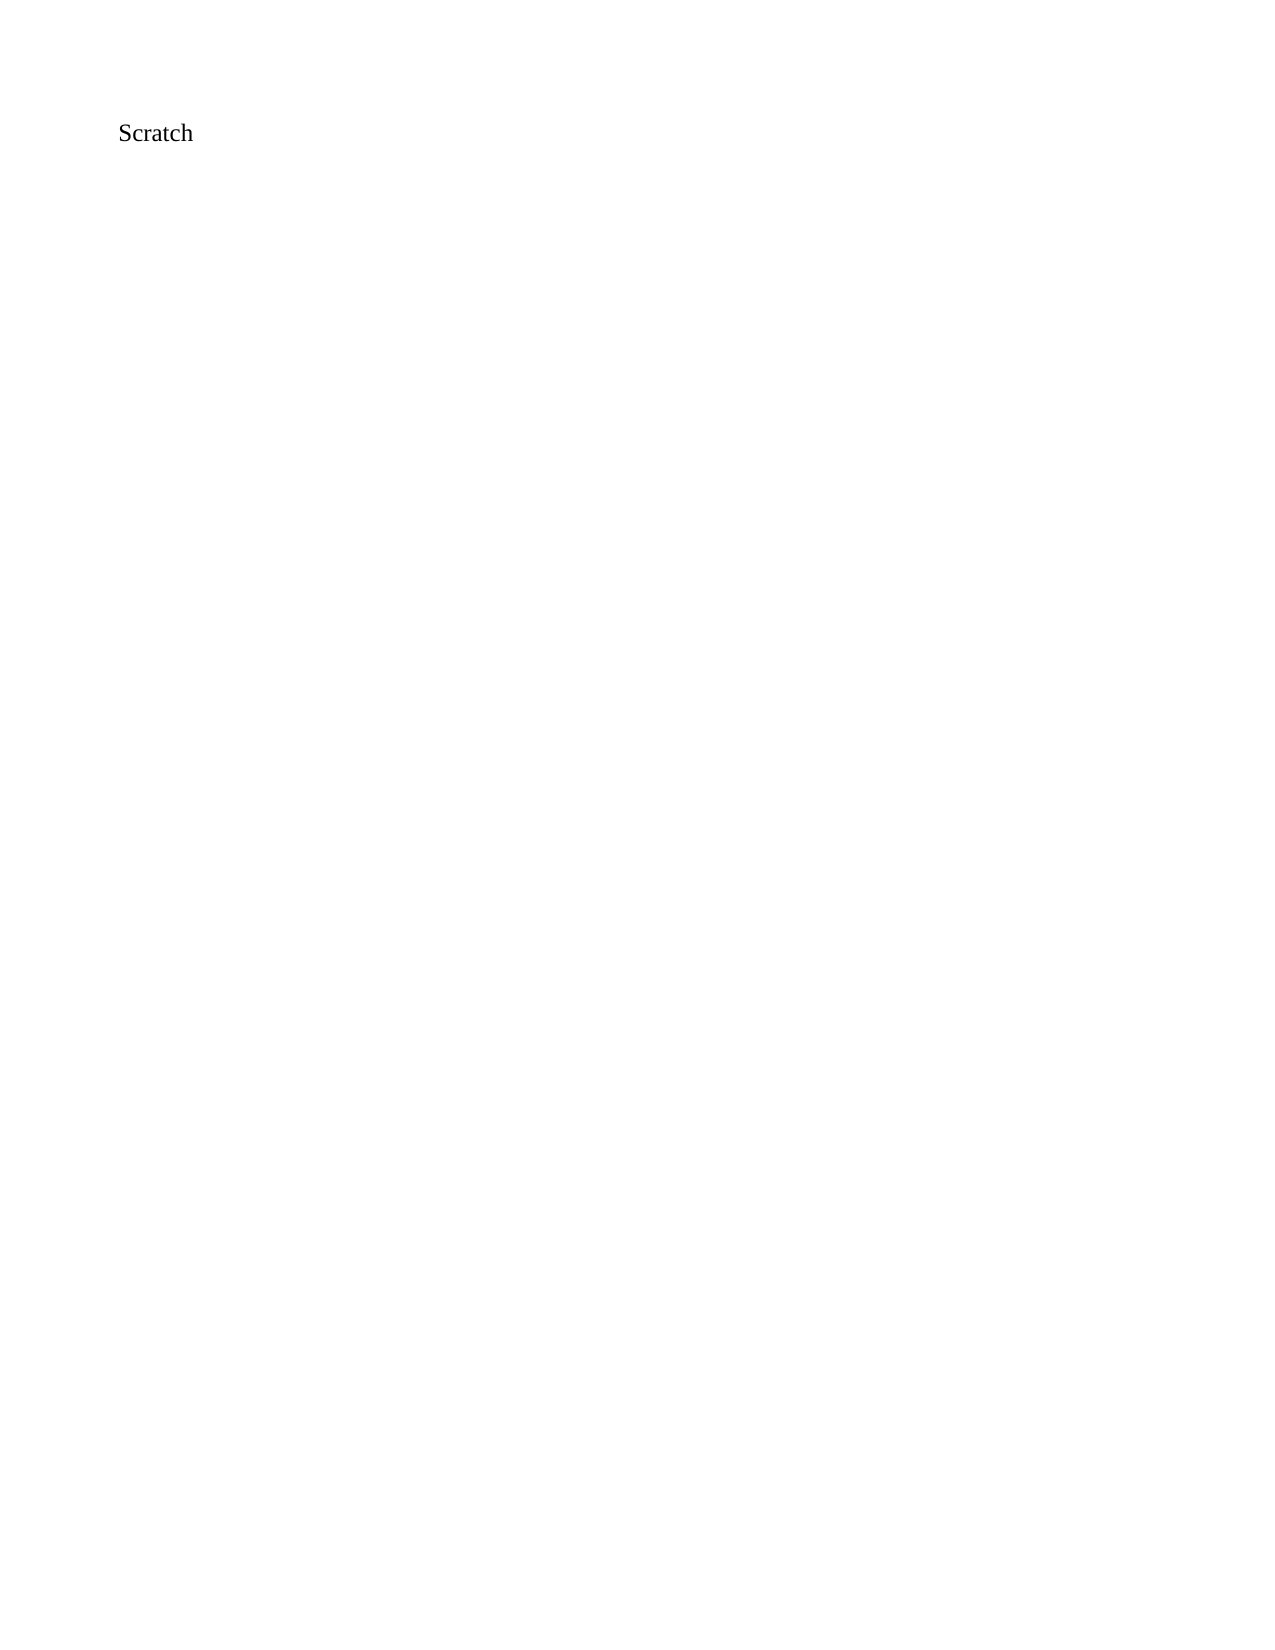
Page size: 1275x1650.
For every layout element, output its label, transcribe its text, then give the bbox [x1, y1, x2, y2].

text Scratch [118, 118, 1157, 147]
